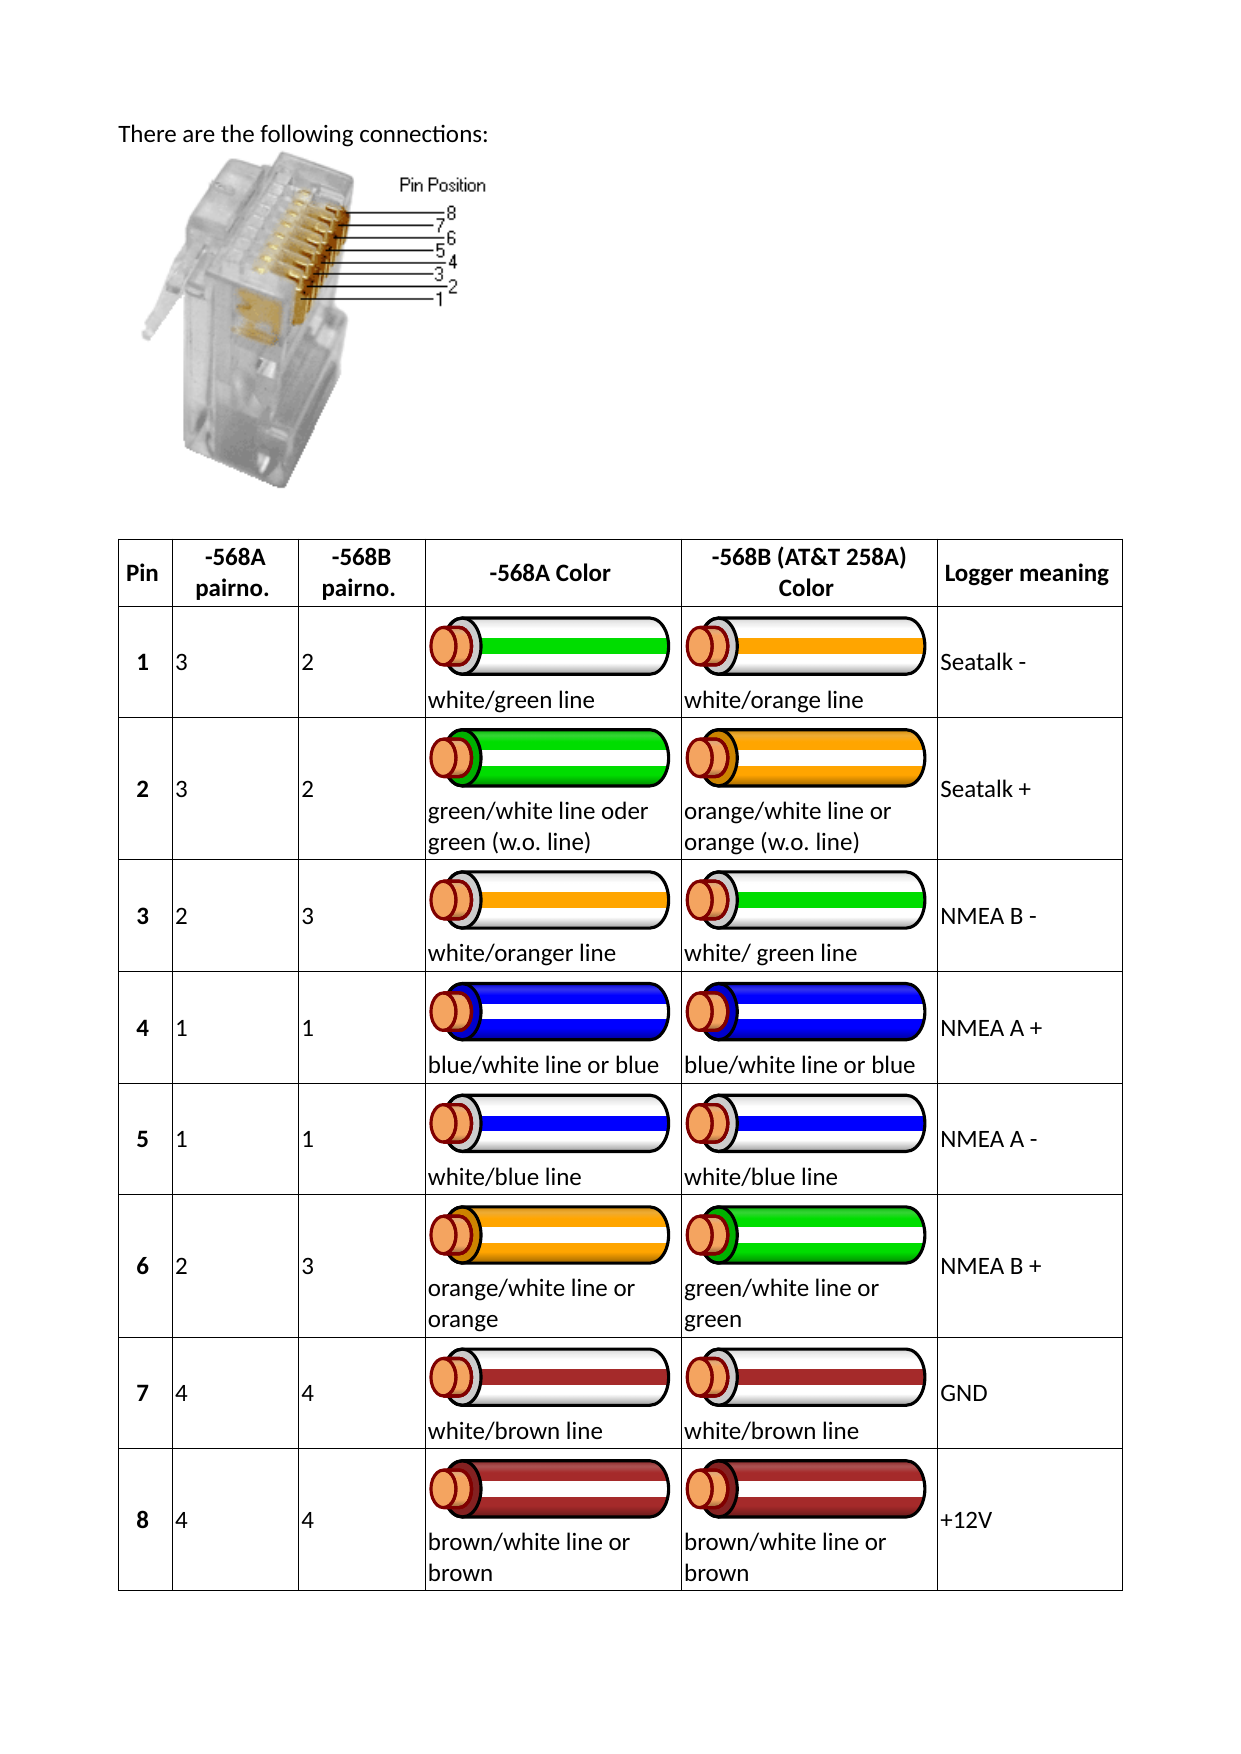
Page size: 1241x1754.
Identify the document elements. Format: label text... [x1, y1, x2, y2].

table_cell 5 [119, 1084, 172, 1194]
table_cell NMEA A - [938, 1084, 1122, 1194]
table_cell 2 [299, 718, 425, 859]
table_cell 4 [299, 1449, 425, 1590]
table_cell 2 [173, 860, 298, 971]
table_cell 3 [299, 1195, 425, 1337]
table_cell white/green line [426, 607, 681, 717]
table_header -568B pairno. [299, 540, 425, 606]
table_cell 1 [299, 1084, 425, 1194]
table_cell white/brown line [426, 1338, 681, 1448]
table_cell 2 [299, 607, 425, 717]
table_cell green/white line oder green (w.o. line) [426, 718, 681, 859]
table_cell 4 [299, 1338, 425, 1448]
table_cell 3 [173, 607, 298, 717]
table_cell 3 [173, 718, 298, 859]
table_cell white/blue line [426, 1084, 681, 1194]
table_cell GND [938, 1338, 1122, 1448]
table_cell 7 [119, 1338, 172, 1448]
table_cell 6 [119, 1195, 172, 1337]
table_cell Seatalk + [938, 718, 1122, 859]
table_cell green/white line or green [682, 1195, 937, 1337]
table_cell orange/white line or orange (w.o. line) [682, 718, 937, 859]
table_header -568B (AT&T 258A) Color [682, 540, 937, 606]
table_header Logger meaning [938, 540, 1122, 606]
table_cell 1 [173, 972, 298, 1083]
table_cell 4 [173, 1449, 298, 1590]
table_cell NMEA B + [938, 1195, 1122, 1337]
table_cell 1 [299, 972, 425, 1083]
table_cell 1 [173, 1084, 298, 1194]
table_cell 8 [119, 1449, 172, 1590]
table_cell blue/white line or blue [682, 972, 937, 1083]
table_cell orange/white line or orange [426, 1195, 681, 1337]
table_cell white/blue line [682, 1084, 937, 1194]
table_header -568A pairno. [173, 540, 298, 606]
text There are the following connections: [118, 118, 1122, 149]
table_cell Seatalk - [938, 607, 1122, 717]
table_cell brown/white line or brown [682, 1449, 937, 1590]
table_header Pin [119, 540, 172, 606]
table_cell 4 [119, 972, 172, 1083]
table_cell blue/white line or blue [426, 972, 681, 1083]
table_cell NMEA B - [938, 860, 1122, 971]
table_cell brown/white line or brown [426, 1449, 681, 1590]
table_cell white/brown line [682, 1338, 937, 1448]
table_cell 3 [299, 860, 425, 971]
table_header -568A Color [426, 540, 681, 606]
table_cell 3 [119, 860, 172, 971]
picture [118, 148, 490, 496]
table_cell 2 [173, 1195, 298, 1337]
table_cell +12V [938, 1449, 1122, 1590]
table_cell NMEA A + [938, 972, 1122, 1083]
table_cell 4 [173, 1338, 298, 1448]
table_cell 1 [119, 607, 172, 717]
table_cell white/ green line [682, 860, 937, 971]
table_cell 2 [119, 718, 172, 859]
table_cell white/orange line [682, 607, 937, 717]
table_cell white/oranger line [426, 860, 681, 971]
